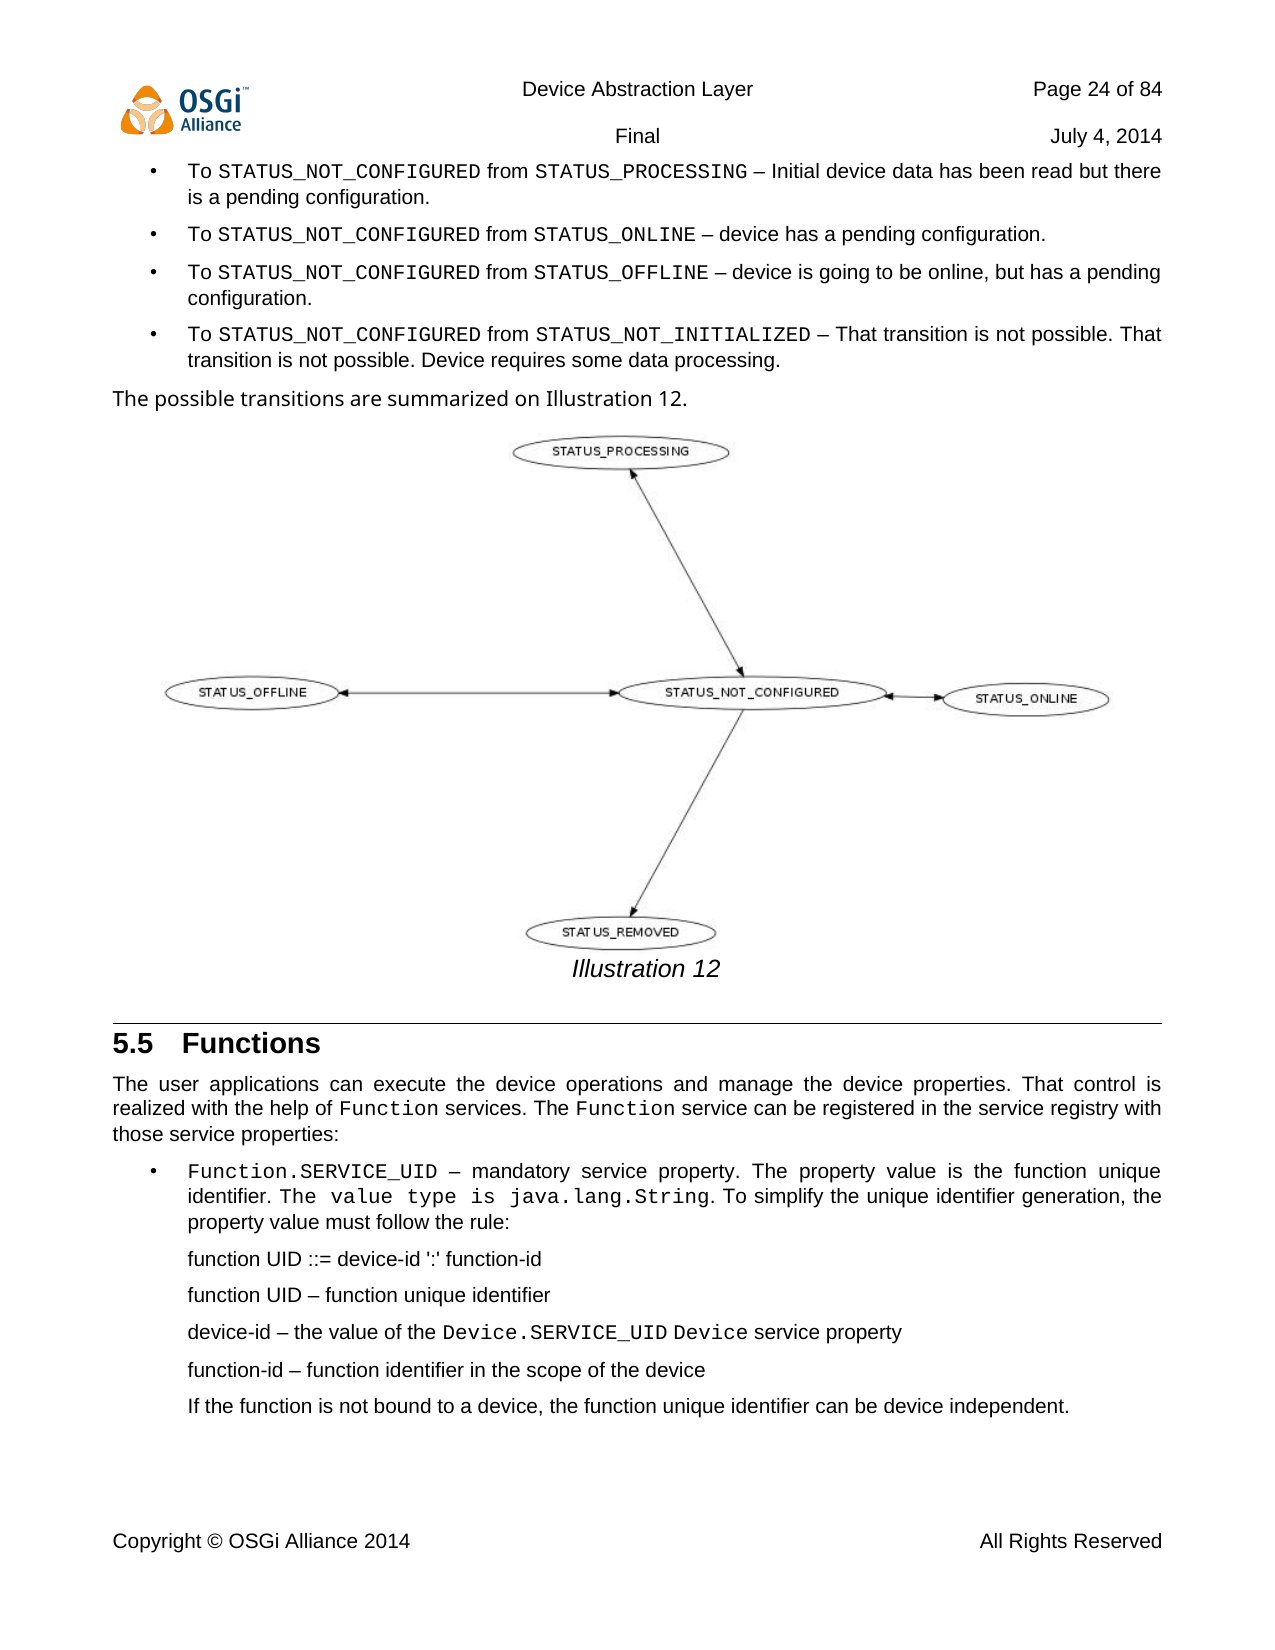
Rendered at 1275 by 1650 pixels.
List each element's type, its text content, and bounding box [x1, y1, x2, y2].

text The user applications can execute the device operations and manage the device properties. That control is realized with the help of Function services. The Function service can be registered in the service registry with those service properties: [112, 1072, 1162, 1146]
picture [113, 78, 257, 142]
list To STATUS_NOT_CONFIGURED from STATUS_OFFLINE – device is going to be online, but has a pending configuration. [150, 260, 1162, 309]
list function-id – function identifier in the scope of the device [150, 1358, 1162, 1382]
subtitle Functions [112, 1024, 1162, 1060]
list Function.SERVICE_UID – mandatory service property. The property value is the function unique identifier. The value type is java.lang.String. To simplify the unique identifier generation, the property value must follow the rule: [150, 1158, 1162, 1234]
list If the function is not bound to a device, the function unique identifier can be device independent. [150, 1394, 1162, 1418]
list To STATUS_NOT_CONFIGURED from STATUS_ONLINE – device has a pending configuration. [150, 221, 1162, 247]
picture [161, 432, 1114, 954]
text Illustration 12 [161, 445, 1133, 982]
list To STATUS_NOT_CONFIGURED from STATUS_NOT_INITIALIZED – That transition is not possible. That transition is not possible. Device requires some data processing. [150, 322, 1162, 372]
list function UID ::= device-id ':' function-id [150, 1247, 1162, 1271]
list function UID – function unique identifier [150, 1283, 1162, 1307]
list To STATUS_NOT_CONFIGURED from STATUS_PROCESSING – Initial device data has been read but there is a pending configuration. [150, 159, 1162, 209]
list device-id – the value of the Device.SERVICE_UID Device service property [150, 1319, 1162, 1345]
text The possible transitions are summarized on Illustration 12. [112, 384, 1162, 413]
